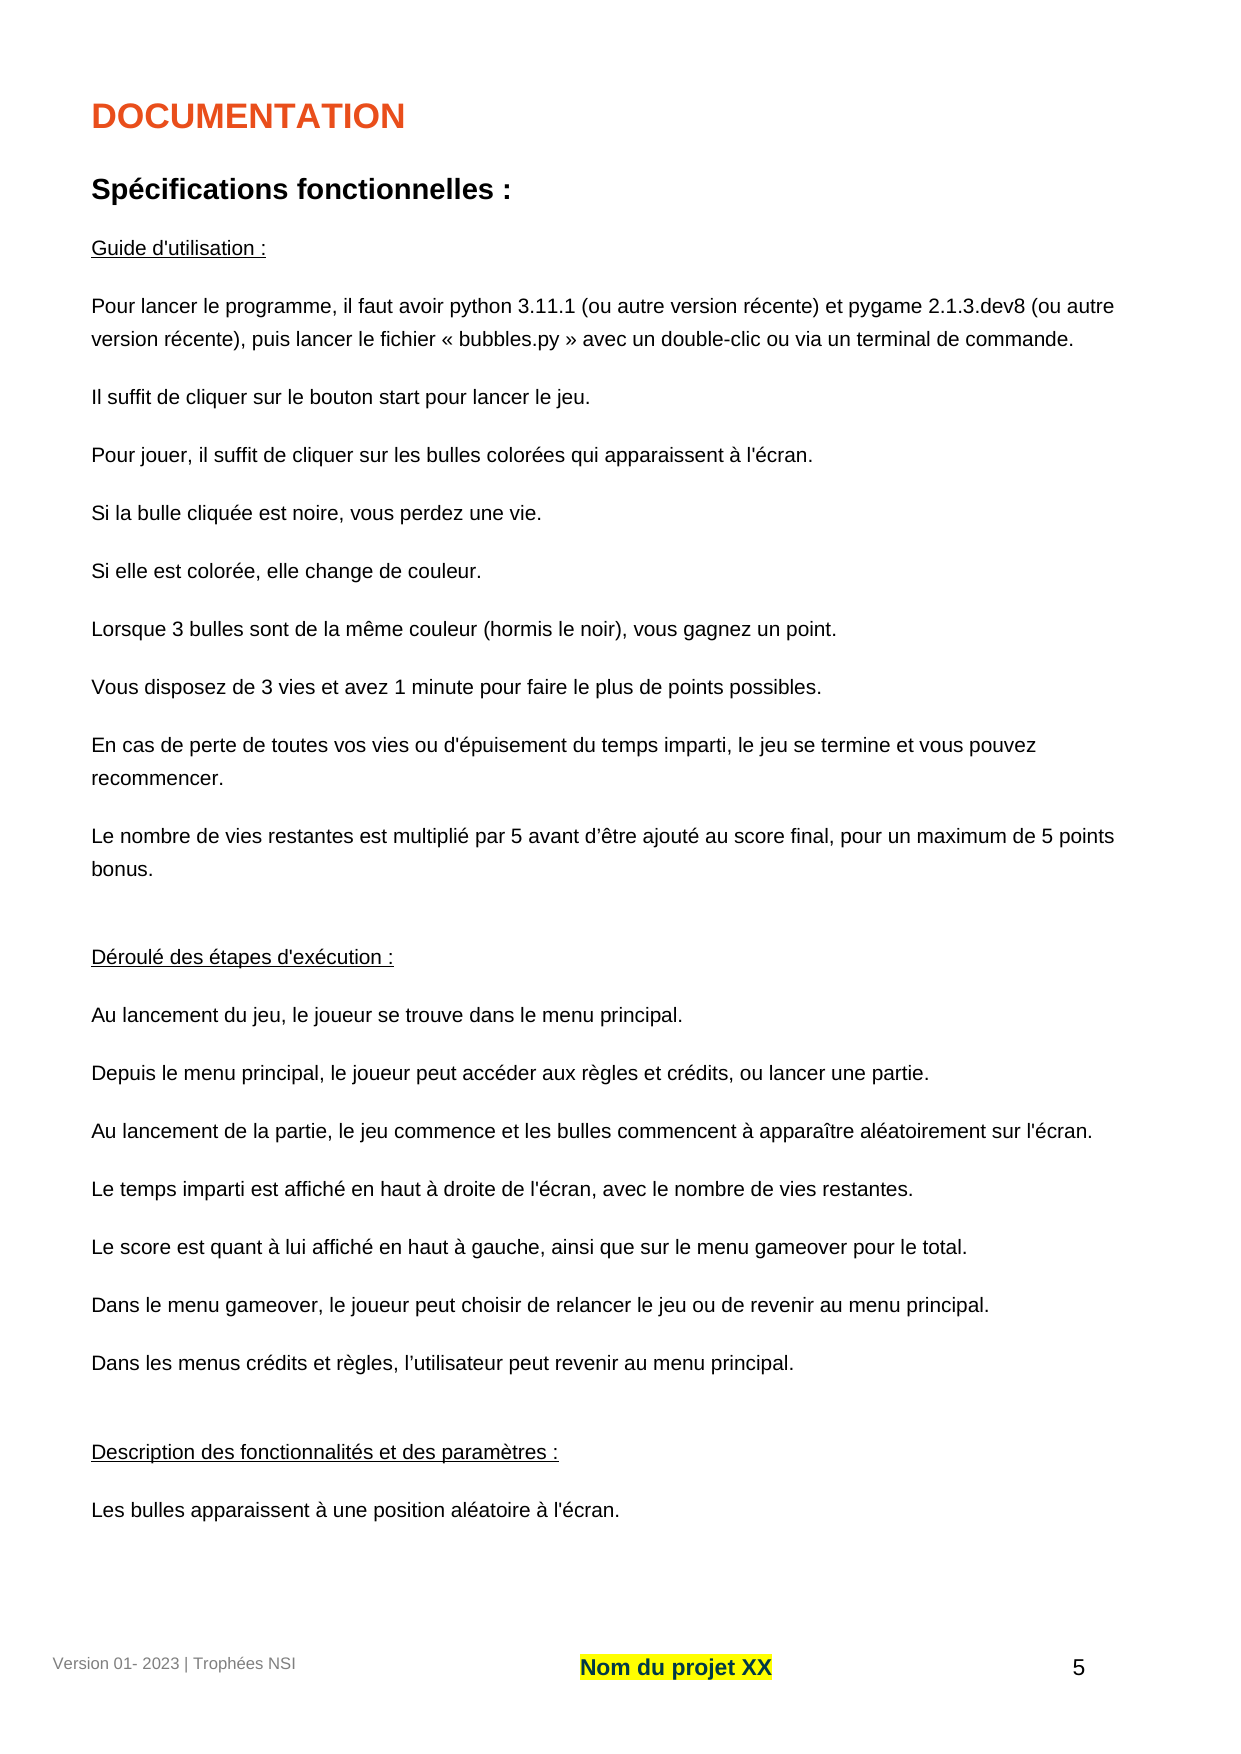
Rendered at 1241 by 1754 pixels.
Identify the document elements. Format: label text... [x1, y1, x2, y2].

text Le temps imparti est affiché en haut à droite de l'écran, avec le nombre de vies restantes. [91, 1177, 1149, 1201]
text En cas de perte de toutes vos vies ou d'épuisement du temps imparti, le jeu se termine et vous pouvez recommencer. [91, 733, 1149, 790]
text Pour lancer le programme, il faut avoir python 3.11.1 (ou autre version récente) et pygame 2.1.3.dev8 (ou autre version récente), puis lancer le fichier « bubbles.py » avec un double-clic ou via un terminal de commande. [91, 294, 1149, 351]
text Il suffit de cliquer sur le bouton start pour lancer le jeu. [91, 385, 1149, 409]
text Lorsque 3 bulles sont de la même couleur (hormis le noir), vous gagnez un point. [91, 617, 1149, 641]
text Spécifications fonctionnelles : [91, 172, 1149, 206]
text Dans les menus crédits et règles, l’utilisateur peut revenir au menu principal. [91, 1351, 1149, 1375]
text Description des fonctionnalités et des paramètres : [91, 1439, 1149, 1463]
text Vous disposez de 3 vies et avez 1 minute pour faire le plus de points possibles. [91, 675, 1149, 699]
text Le nombre de vies restantes est multiplié par 5 avant d’être ajouté au score final, pour un maximum de 5 points bonus. [91, 824, 1149, 881]
text Si elle est colorée, elle change de couleur. [91, 559, 1149, 583]
text Déroulé des étapes d'exécution : [91, 945, 1149, 969]
text Le score est quant à lui affiché en haut à gauche, ainsi que sur le menu gameover pour le total. [91, 1235, 1149, 1259]
text Si la bulle cliquée est noire, vous perdez une vie. [91, 501, 1149, 525]
text Depuis le menu principal, le joueur peut accéder aux règles et crédits, ou lancer une partie. [91, 1061, 1149, 1085]
text Les bulles apparaissent à une position aléatoire à l'écran. [91, 1497, 1149, 1521]
text Pour jouer, il suffit de cliquer sur les bulles colorées qui apparaissent à l'écran. [91, 443, 1149, 467]
text Guide d'utilisation : [91, 236, 1149, 259]
text DOCUMENTATION [91, 95, 1149, 136]
text Dans le menu gameover, le joueur peut choisir de relancer le jeu ou de revenir au menu principal. [91, 1293, 1149, 1317]
text Au lancement de la partie, le jeu commence et les bulles commencent à apparaître aléatoirement sur l'écran. [91, 1119, 1149, 1143]
text Au lancement du jeu, le joueur se trouve dans le menu principal. [91, 1003, 1149, 1027]
